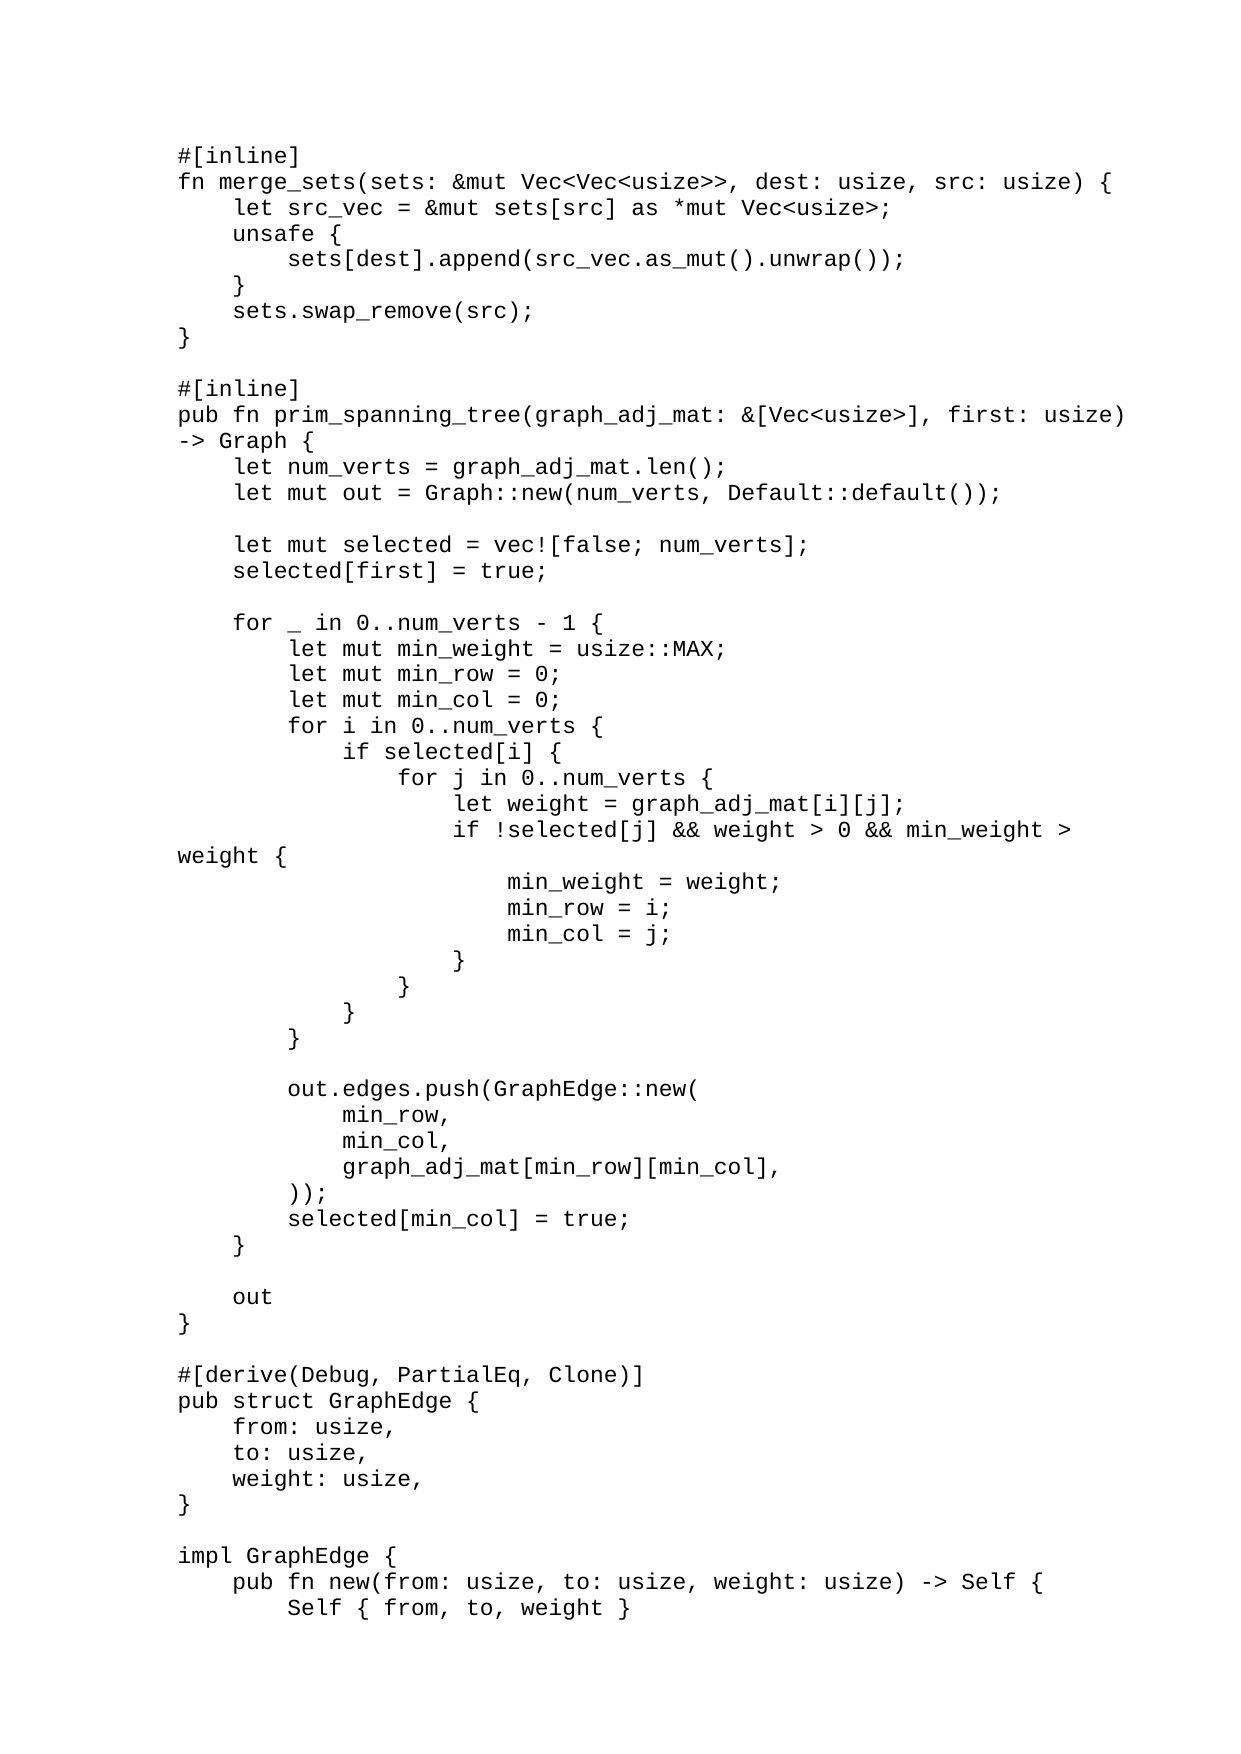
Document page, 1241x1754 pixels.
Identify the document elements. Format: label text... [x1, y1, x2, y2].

text for j in 0..num_verts { [177, 767, 1152, 792]
text min_row = i; [177, 896, 1152, 922]
text } [177, 274, 1152, 300]
text sets.swap_remove(src); [177, 300, 1152, 326]
text } [177, 326, 1152, 352]
text fn merge_sets(sets: &mut Vec<Vec<usize>>, dest: usize, src: usize) { [177, 170, 1152, 196]
text for i in 0..num_verts { [177, 715, 1152, 741]
text let src_vec = &mut sets[src] as *mut Vec<usize>; [177, 196, 1152, 222]
text if selected[i] { [177, 741, 1152, 767]
text } [177, 1000, 1152, 1026]
text Self { from, to, weight } [177, 1597, 1152, 1622]
text if !selected[j] && weight > 0 && min_weight > weight { [177, 818, 1152, 870]
text min_col, [177, 1130, 1152, 1156]
text let mut min_row = 0; [177, 663, 1152, 689]
text let weight = graph_adj_mat[i][j]; [177, 792, 1152, 818]
text out.edges.push(GraphEdge::new( [177, 1078, 1152, 1104]
text impl GraphEdge { [177, 1545, 1152, 1571]
text let mut min_weight = usize::MAX; [177, 637, 1152, 663]
text #[derive(Debug, PartialEq, Clone)] [177, 1363, 1152, 1389]
text selected[min_col] = true; [177, 1207, 1152, 1233]
text #[inline] [177, 144, 1152, 170]
text pub fn new(from: usize, to: usize, weight: usize) -> Self { [177, 1571, 1152, 1597]
text out [177, 1285, 1152, 1311]
text } [177, 1311, 1152, 1337]
text )); [177, 1182, 1152, 1207]
text sets[dest].append(src_vec.as_mut().unwrap()); [177, 248, 1152, 274]
text pub fn prim_spanning_tree(graph_adj_mat: &[Vec<usize>], first: usize) -> Graph { [177, 403, 1152, 455]
text min_row, [177, 1104, 1152, 1130]
text } [177, 948, 1152, 974]
text } [177, 1493, 1152, 1519]
text min_weight = weight; [177, 870, 1152, 896]
text } [177, 974, 1152, 1000]
text min_col = j; [177, 922, 1152, 948]
text weight: usize, [177, 1467, 1152, 1493]
text from: usize, [177, 1415, 1152, 1441]
text let mut out = Graph::new(num_verts, Default::default()); [177, 481, 1152, 507]
text #[inline] [177, 377, 1152, 403]
text for _ in 0..num_verts - 1 { [177, 611, 1152, 637]
text let mut min_col = 0; [177, 689, 1152, 715]
text pub struct GraphEdge { [177, 1389, 1152, 1415]
text unsafe { [177, 222, 1152, 248]
text let num_verts = graph_adj_mat.len(); [177, 455, 1152, 481]
text let mut selected = vec![false; num_verts]; [177, 533, 1152, 559]
text graph_adj_mat[min_row][min_col], [177, 1156, 1152, 1182]
text selected[first] = true; [177, 559, 1152, 585]
text } [177, 1233, 1152, 1259]
text } [177, 1026, 1152, 1052]
text to: usize, [177, 1441, 1152, 1467]
